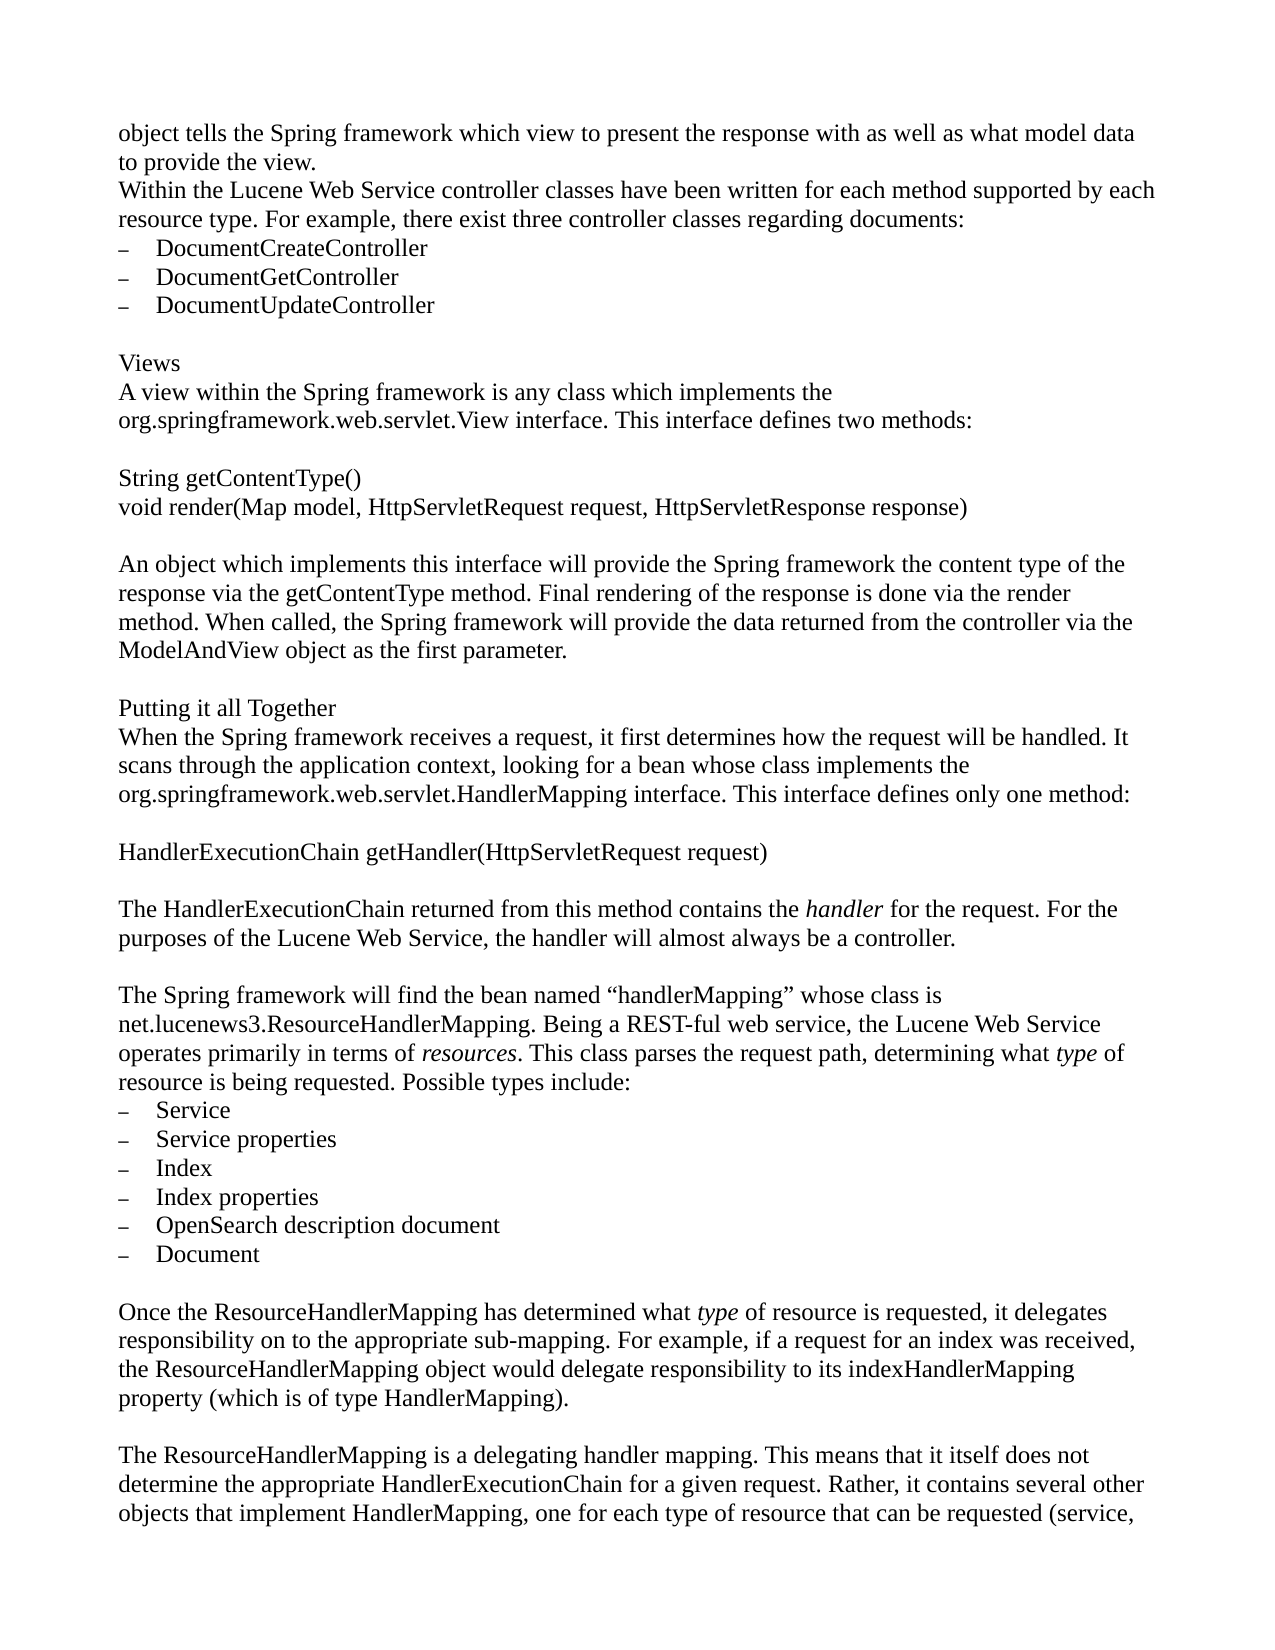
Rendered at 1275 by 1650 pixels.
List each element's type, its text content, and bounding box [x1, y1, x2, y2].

text object tells the Spring framework which view to present the response with as well as what model data to provide the view. [118, 118, 1157, 176]
list OpenSearch description document [118, 1211, 1157, 1239]
text Within the Lucene Web Service controller classes have been written for each method supported by each resource type. For example, there exist three controller classes regarding documents: [118, 176, 1157, 233]
text An object which implements this interface will provide the Spring framework the content type of the response via the getContentType method. Final rendering of the response is done via the render method. When called, the Spring framework will provide the data returned from the controller via the ModelAndView object as the first parameter. [118, 549, 1157, 664]
text Putting it all Together [118, 693, 1157, 722]
list Index [118, 1153, 1157, 1182]
list Service properties [118, 1124, 1157, 1153]
text The Spring framework will find the bean named “handlerMapping” whose class is net.lucenews3.ResourceHandlerMapping. Being a REST-ful web service, the Lucene Web Service operates primarily in terms of resources. This class parses the request path, determining what type of resource is being requested. Possible types include: [118, 981, 1157, 1096]
text String getContentType() [118, 463, 1157, 492]
text The ResourceHandlerMapping is a delegating handler mapping. This means that it itself does not determine the appropriate HandlerExecutionChain for a given request. Rather, it contains several other objects that implement HandlerMapping, one for each type of resource that can be requested (service, [118, 1441, 1157, 1527]
text A view within the Spring framework is any class which implements the org.springframework.web.servlet.View interface. This interface defines two methods: [118, 377, 1157, 434]
text HandlerExecutionChain getHandler(HttpServletRequest request) [118, 837, 1157, 866]
text The HandlerExecutionChain returned from this method contains the handler for the request. For the purposes of the Lucene Web Service, the handler will almost always be a controller. [118, 894, 1157, 952]
list DocumentCreateController [118, 233, 1157, 262]
list Service [118, 1096, 1157, 1124]
list DocumentGetController [118, 262, 1157, 291]
text When the Spring framework receives a request, it first determines how the request will be handled. It scans through the application context, looking for a bean whose class implements the org.springframework.web.servlet.HandlerMapping interface. This interface defines only one method: [118, 722, 1157, 808]
text void render(Map model, HttpServletRequest request, HttpServletResponse response) [118, 492, 1157, 521]
list DocumentUpdateController [118, 291, 1157, 319]
text Once the ResourceHandlerMapping has determined what type of resource is requested, it delegates responsibility on to the appropriate sub-mapping. For example, if a request for an index was received, the ResourceHandlerMapping object would delegate responsibility to its indexHandlerMapping property (which is of type HandlerMapping). [118, 1297, 1157, 1412]
list Index properties [118, 1182, 1157, 1211]
list Document [118, 1239, 1157, 1268]
text Views [118, 348, 1157, 377]
